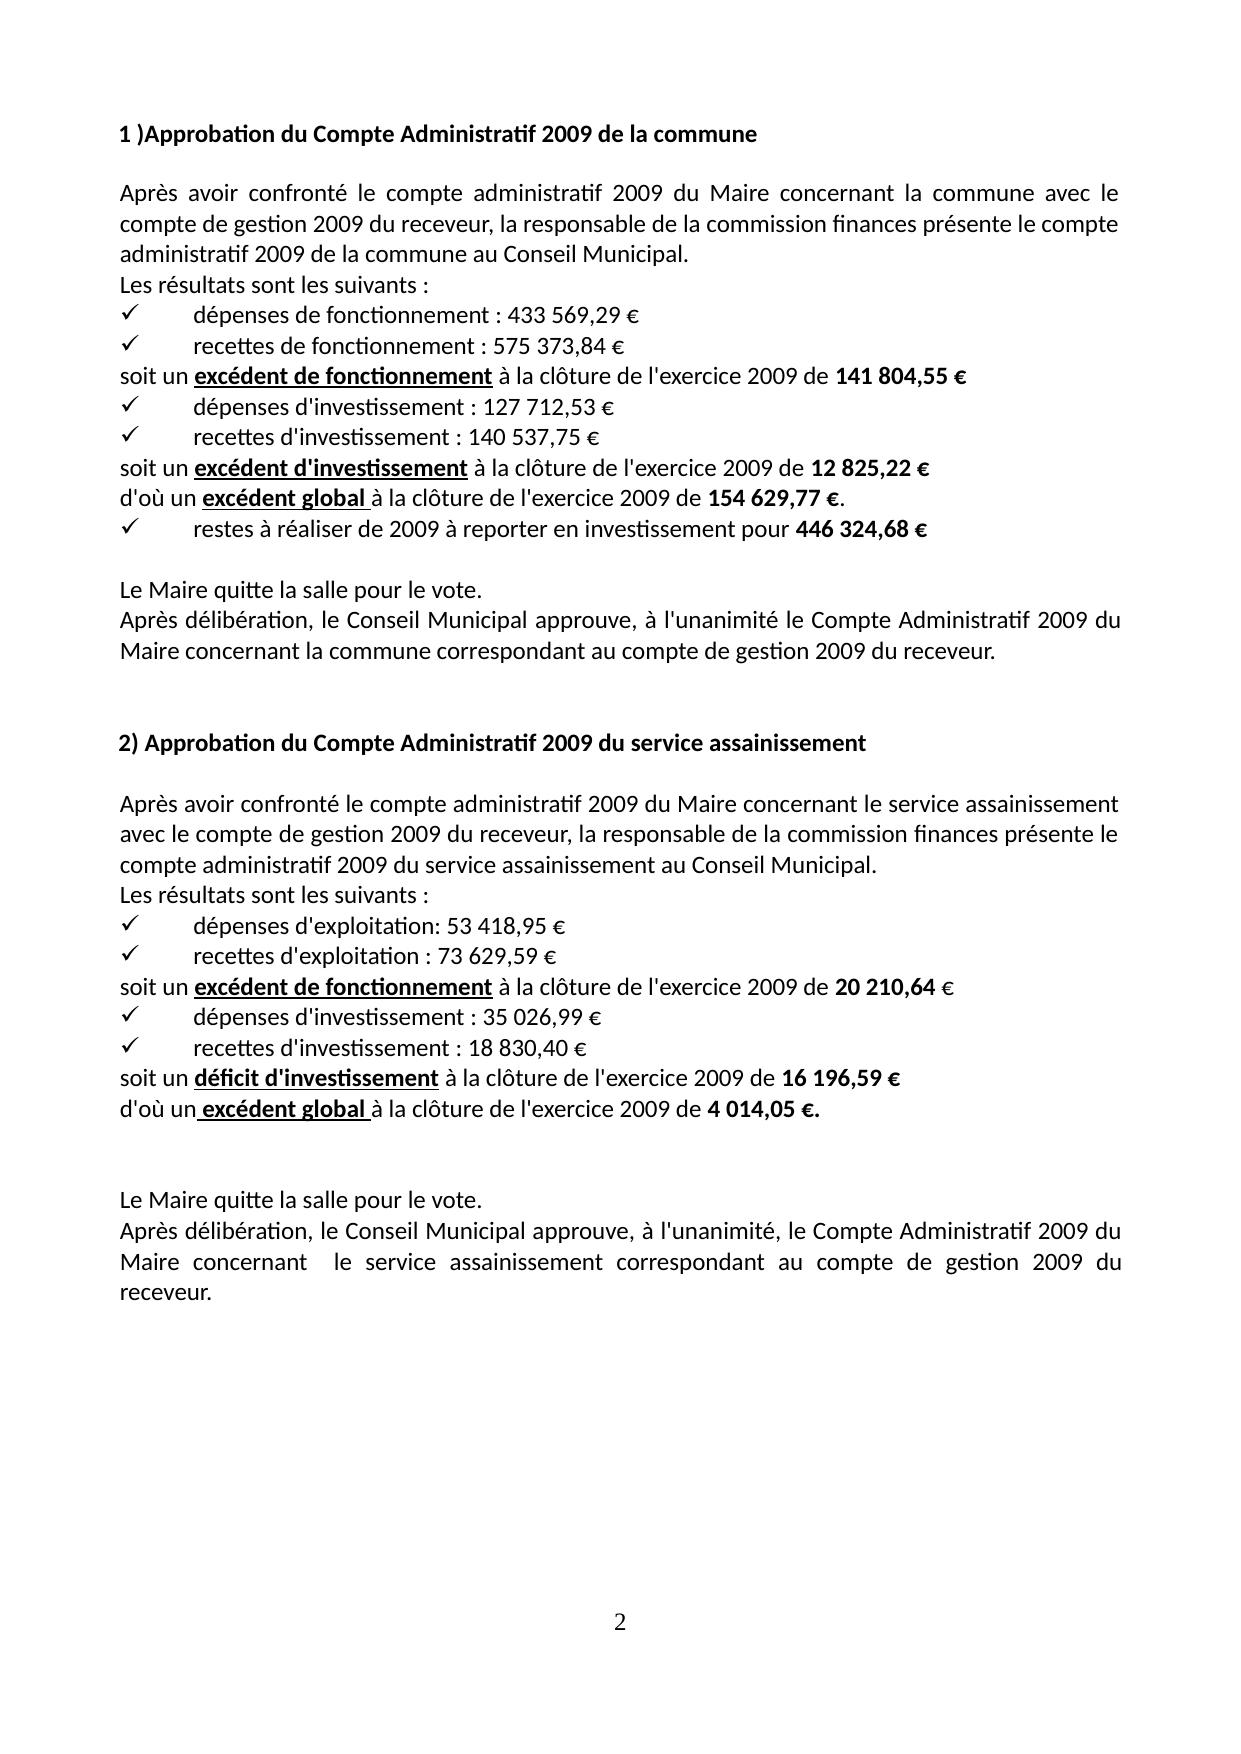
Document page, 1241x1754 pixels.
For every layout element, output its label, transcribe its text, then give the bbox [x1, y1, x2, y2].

list restes à réaliser de 2009 à reporter en investissement pour 446 324,68 € [119, 513, 1123, 544]
text Les résultats sont les suivants : [119, 269, 1154, 299]
list dépenses de fonctionnement : 433 569,29 € [119, 299, 1154, 330]
text soit un excédent de fonctionnement à la clôture de l'exercice 2009 de 141 804,55 € [119, 361, 1154, 391]
list dépenses d'investissement : 127 712,53 € [119, 391, 1123, 422]
list recettes de fonctionnement : 575 373,84 € [119, 330, 1154, 361]
list recettes d'investissement : 18 830,40 € [119, 1032, 1123, 1062]
text Après avoir confronté le compte administratif 2009 du Maire concernant la commune avec le compte de gestion 2009 du receveur, la responsable de la commission finances présente le compte administratif 2009 de la commune au Conseil Municipal. [119, 177, 1120, 269]
list dépenses d'exploitation: 53 418,95 € [119, 910, 1154, 940]
text Après avoir confronté le compte administratif 2009 du Maire concernant le service assainissement avec le compte de gestion 2009 du receveur, la responsable de la commission finances présente le compte administratif 2009 du service assainissement au Conseil Municipal. [119, 788, 1120, 879]
text Après délibération, le Conseil Municipal approuve, à l'unanimité le Compte Administratif 2009 du Maire concernant la commune correspondant au compte de gestion 2009 du receveur. [119, 605, 1123, 666]
text d'où un excédent global à la clôture de l'exercice 2009 de 154 629,77 €. [119, 483, 1123, 513]
text Le Maire quitte la salle pour le vote. [119, 1184, 1123, 1215]
list recettes d'investissement : 140 537,75 € [119, 422, 1123, 452]
text soit un excédent d'investissement à la clôture de l'exercice 2009 de 12 825,22 € [119, 452, 1123, 483]
list recettes d'exploitation : 73 629,59 € [119, 940, 1154, 971]
text d'où un excédent global à la clôture de l'exercice 2009 de 4 014,05 €. [119, 1093, 1123, 1123]
list 2) Approbation du Compte Administratif 2009 du service assainissement [118, 727, 1116, 757]
text soit un excédent de fonctionnement à la clôture de l'exercice 2009 de 20 210,64 € [119, 971, 1154, 1001]
text 1 )Approbation du Compte Administratif 2009 de la commune [118, 118, 1122, 149]
list dépenses d'investissement : 35 026,99 € [119, 1001, 1123, 1032]
text Le Maire quitte la salle pour le vote. [119, 574, 1123, 605]
text soit un déficit d'investissement à la clôture de l'exercice 2009 de 16 196,59 € [119, 1062, 1123, 1093]
text Après délibération, le Conseil Municipal approuve, à l'unanimité, le Compte Administratif 2009 du Maire concernant le service assainissement correspondant au compte de gestion 2009 du receveur. [119, 1215, 1123, 1307]
text Les résultats sont les suivants : [119, 879, 1154, 910]
